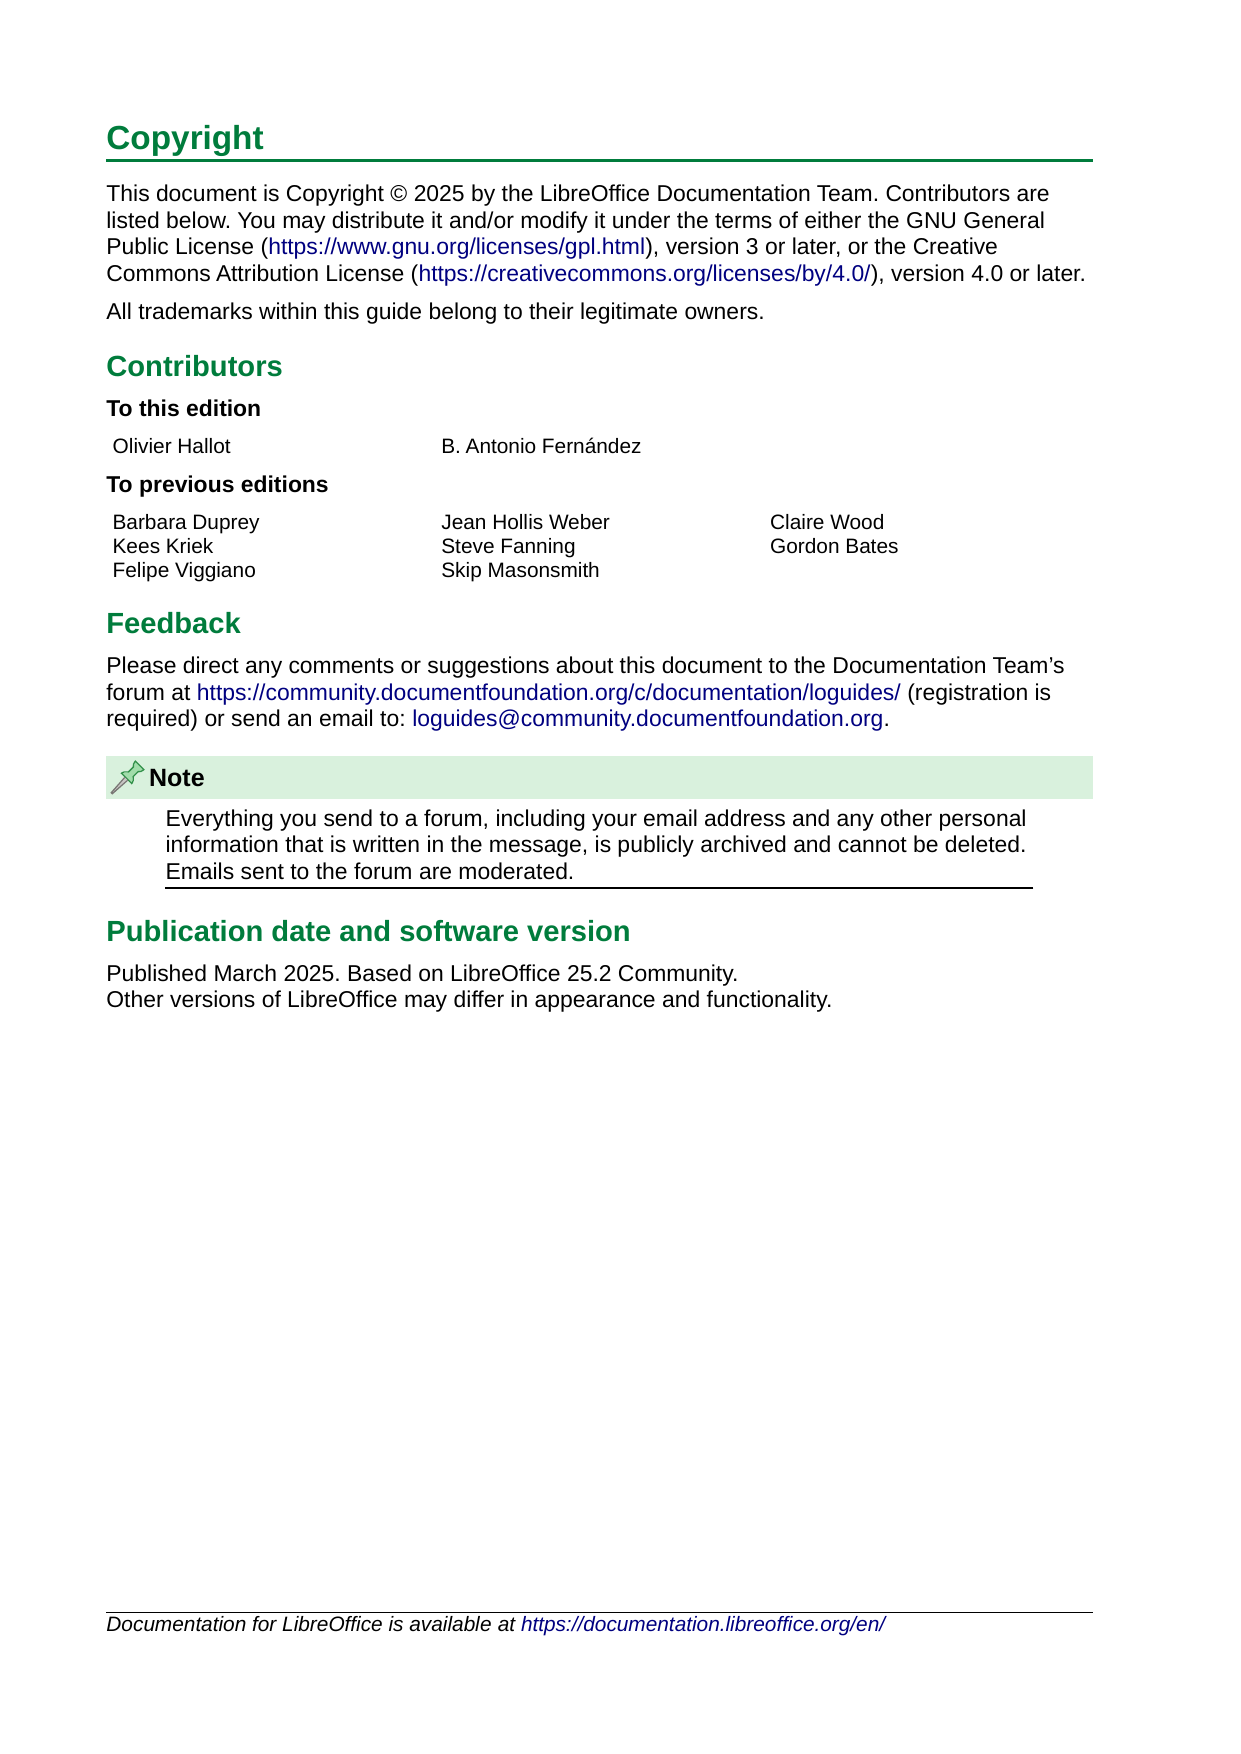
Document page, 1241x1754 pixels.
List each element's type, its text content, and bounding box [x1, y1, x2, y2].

table_header [764, 434, 1093, 458]
text This document is Copyright © 2025 by the LibreOffice Documentation Team. Contributors are listed below. You may distribute it and/or modify it under the terms of either the GNU General Public License (https://www.gnu.org/licenses/gpl.html), version 3 or later, or the Creative Commons Attribution License (https://creativecommons.org/licenses/by/4.0/), version 4.0 or later. [106, 180, 1093, 286]
table_cell Steve Fanning [435, 534, 764, 557]
subtitle Contributors [106, 349, 1093, 383]
text Please direct any comments or suggestions about this document to the Documentation Team’s forum at https://community.documentfoundation.org/c/documentation/loguides/ (registration is required) or send an email to: loguides@community.documentfoundation.org. [106, 652, 1093, 731]
table_header Barbara Duprey [106, 510, 435, 533]
table_cell [764, 558, 1093, 581]
subtitle Feedback [106, 606, 1093, 640]
table_cell Kees Kriek [106, 534, 435, 557]
table_header Claire Wood [764, 510, 1093, 533]
text To this edition [106, 395, 1093, 422]
text To previous editions [106, 471, 1093, 497]
table_cell Skip Masonsmith [435, 558, 764, 581]
table_cell Felipe Viggiano [106, 558, 435, 581]
text All trademarks within this guide belong to their legitimate owners. [106, 298, 1093, 325]
table_header B. Antonio Fernández [435, 434, 764, 458]
text Published March 2025. Based on LibreOffice 25.2 Community. Other versions of LibreOffice may differ in appearance and functionality. [106, 960, 1093, 1013]
subtitle Publication date and software version [106, 914, 1093, 947]
subtitle Note [106, 756, 1093, 799]
text Everything you send to a forum, including your email address and any other personal information that is written in the message, is publicly archived and cannot be deleted. Emails sent to the forum are moderated. [165, 805, 1033, 887]
subtitle Copyright [106, 118, 1093, 159]
table_cell Gordon Bates [764, 534, 1093, 557]
table_header Jean Hollis Weber [435, 510, 764, 533]
table_header Olivier Hallot [106, 434, 435, 458]
